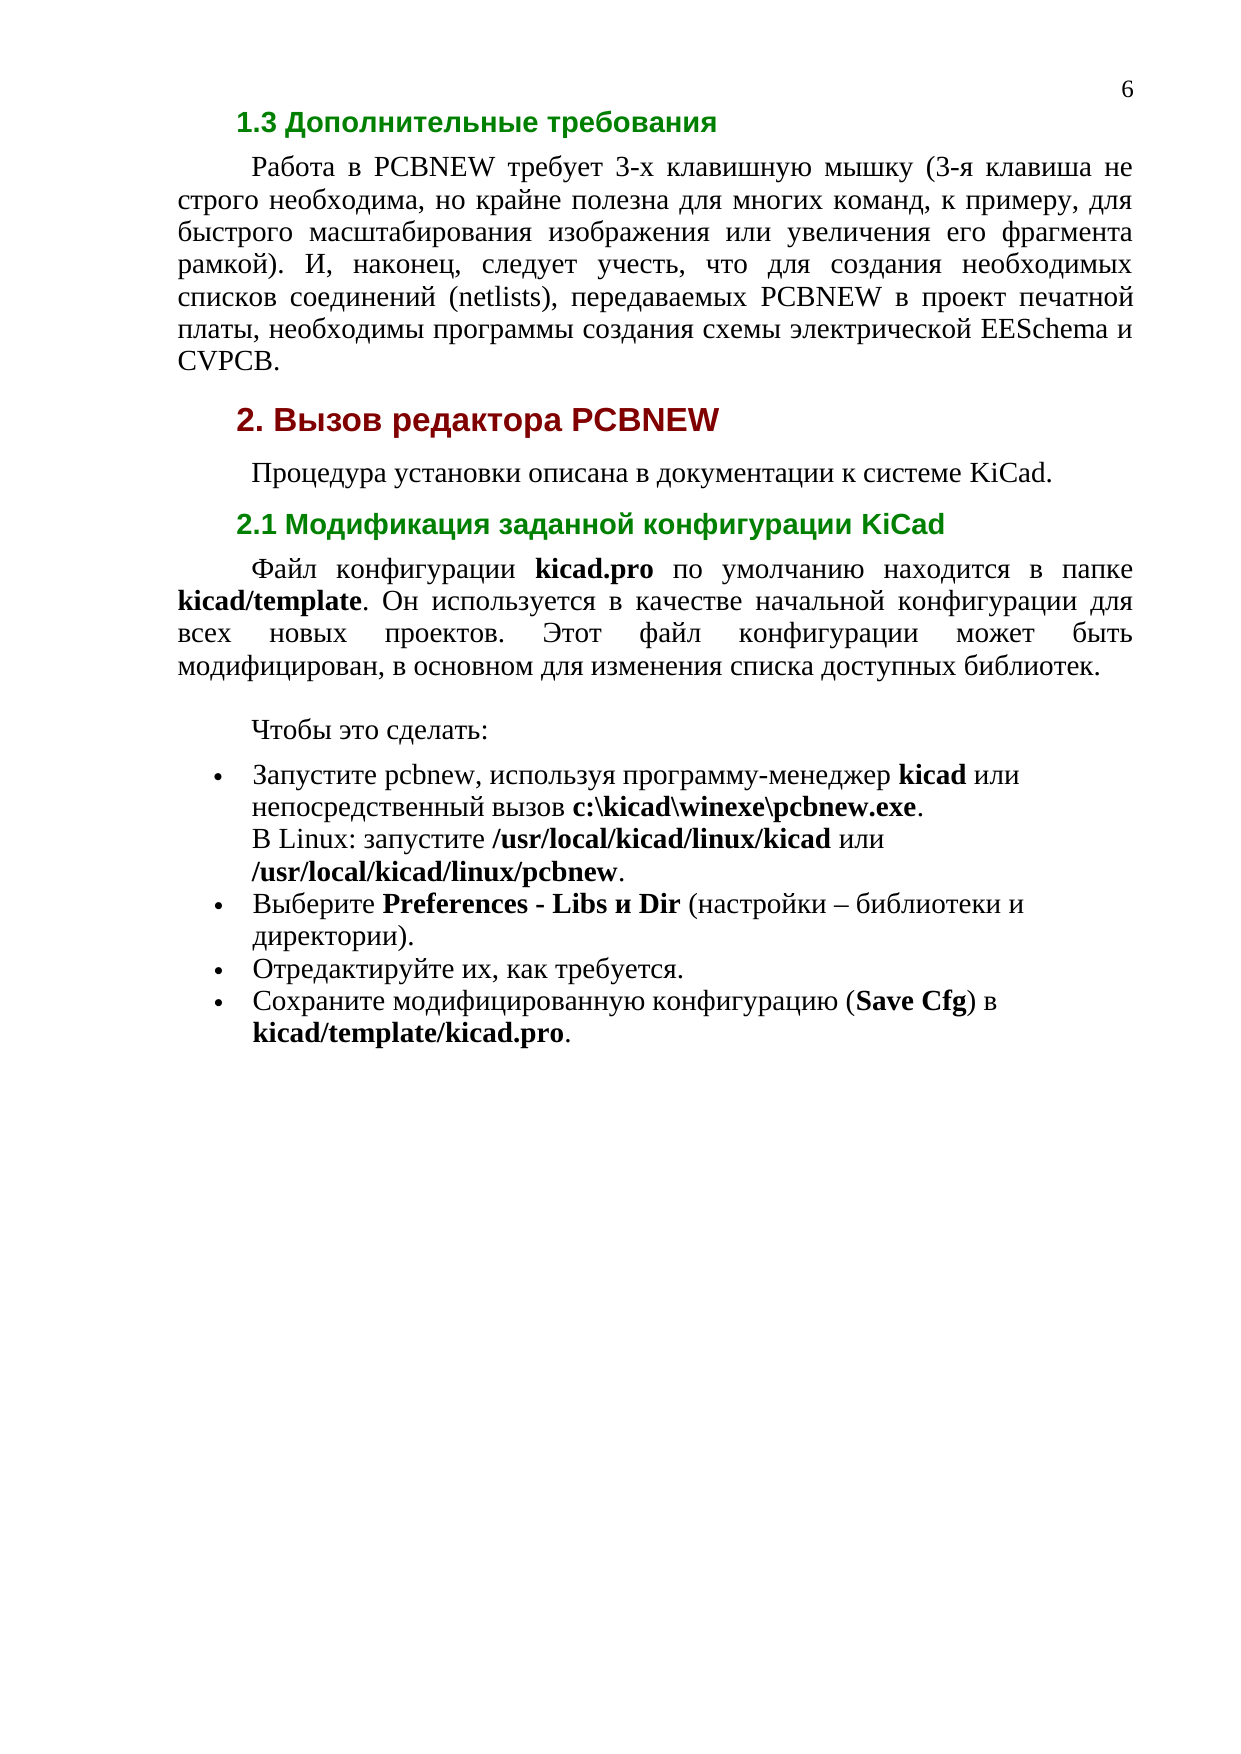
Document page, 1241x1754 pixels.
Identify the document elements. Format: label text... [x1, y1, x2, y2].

list Сохраните модифицированную конфигурацию (Save Cfg) в kicad/template/kicad.pro. [215, 984, 1134, 1049]
subtitle 2. Вызов редактора PCBNEW [236, 402, 1134, 439]
text Работа в PCBNEW требует 3-х клавишную мышку (3-я клавиша не строго необходима, но крайне полезна для многих команд, к примеру, для быстрого масштабирования изображения или увеличения его фрагмента рамкой). И, наконец, следует учесть, что для создания необходимых списков соединений (netlists), передаваемых PCBNEW в проект печатной платы, необходимы программы создания схемы электрической EESchema и CVPCB. [177, 151, 1134, 377]
list Отредактируйте их, как требуется. [215, 952, 1134, 984]
text Файл конфигурации kicad.pro по умолчанию находится в папке kicad/template. Он используется в качестве начальной конфигурации для всех новых проектов. Этот файл конфигурации может быть модифицирован, в основном для изменения списка доступных библиотек. [177, 552, 1134, 681]
text Процедура установки описана в документации к системе KiCad. [177, 457, 1134, 489]
subtitle 2.1 Модификация заданной конфигурации KiCad [236, 508, 1134, 540]
list Запустите pcbnew, используя программу-менеджер kicad или непосредственный вызов c:\kicad\winexe\pcbnew.exe. В Linux: запустите /usr/local/kicad/linux/kicad или /usr/local/kicad/linux/pcbnew. [214, 758, 1134, 887]
text Чтобы это сделать: [177, 713, 1134, 746]
subtitle 1.3 Дополнительные требования [236, 106, 1134, 139]
list Выберите Preferences - Libs и Dir (настройки – библиотеки и директории). [215, 887, 1134, 952]
